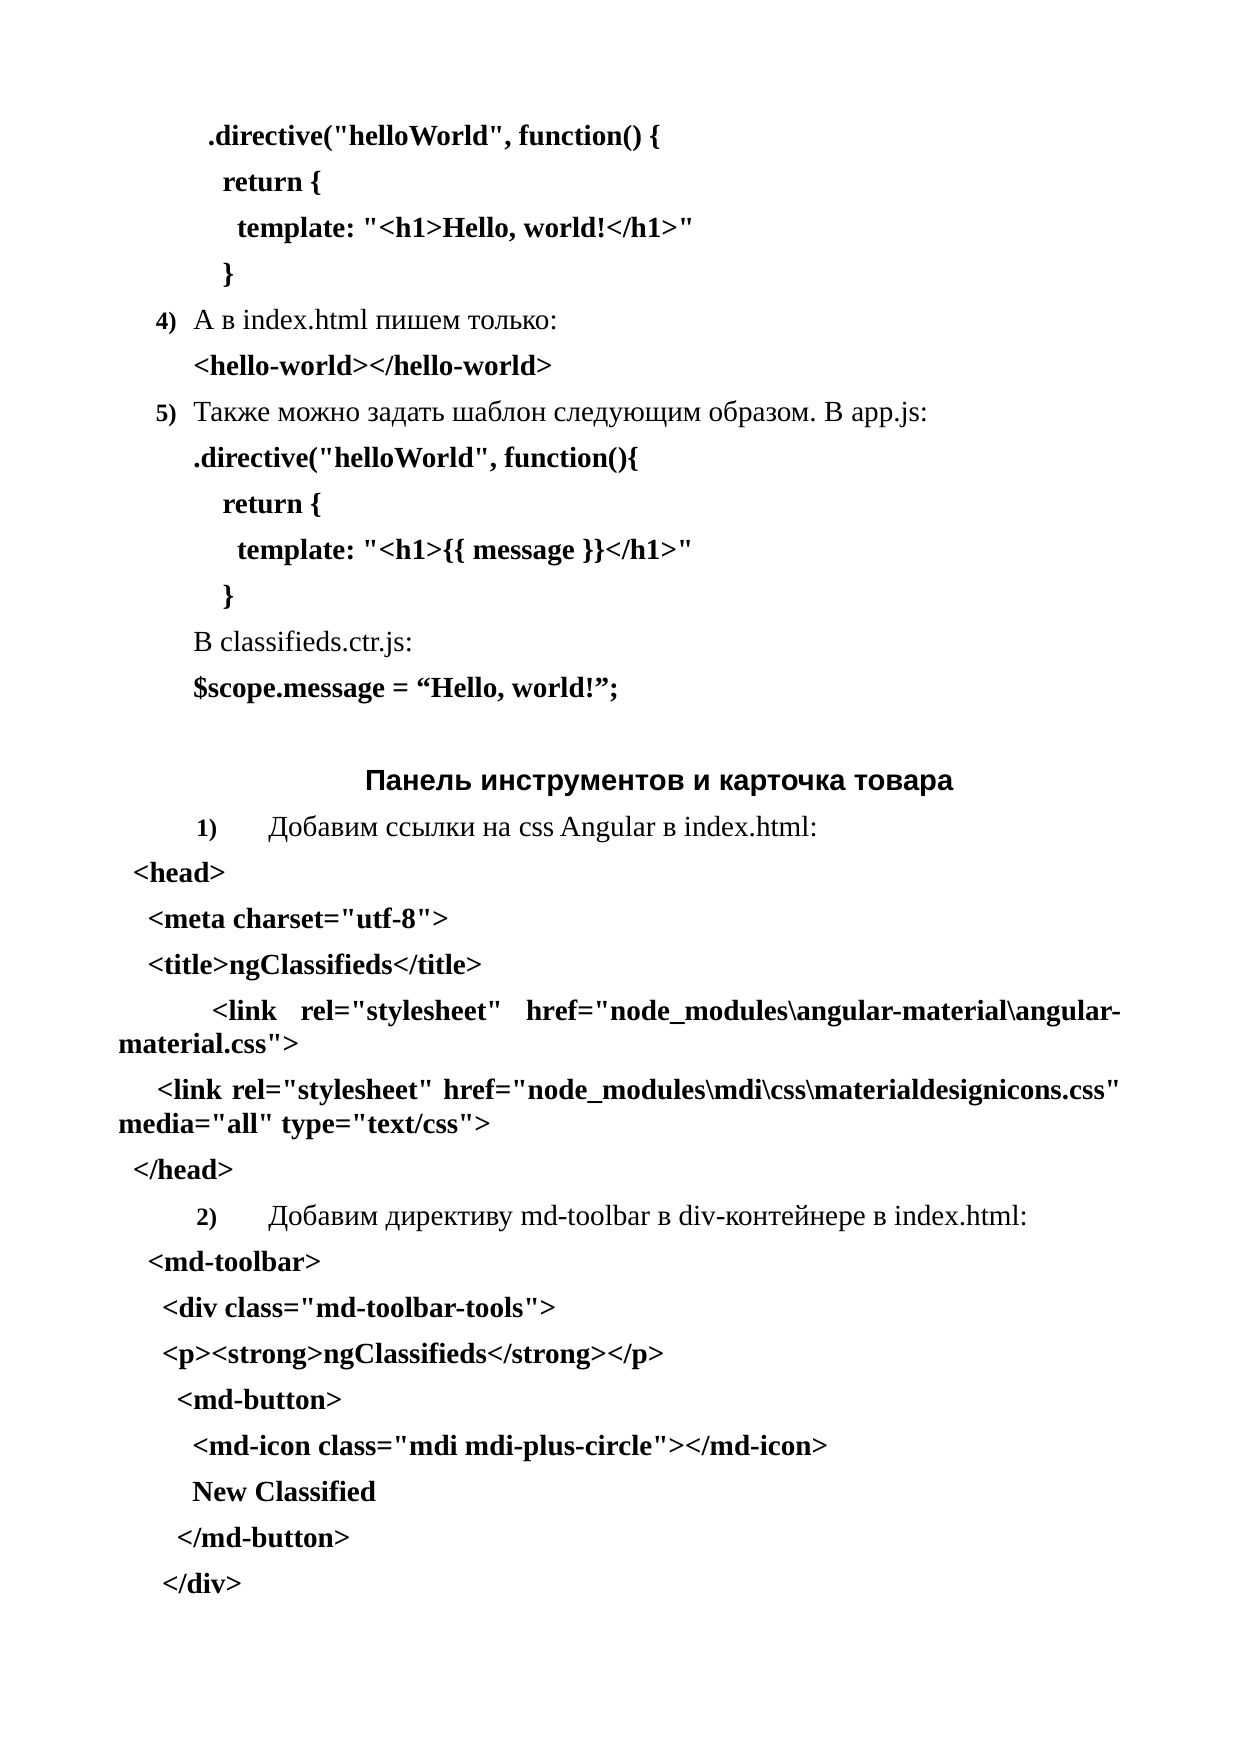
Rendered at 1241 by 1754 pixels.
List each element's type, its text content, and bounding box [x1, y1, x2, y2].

list $scope.message = “Hello, world!”; [156, 671, 1122, 704]
list return { [156, 164, 1122, 198]
list <md-button> [118, 1382, 1122, 1416]
list New Classified [118, 1474, 1122, 1508]
list return { [156, 486, 1122, 520]
list А в index.html пишем только: [156, 302, 1122, 336]
list } [156, 578, 1122, 612]
list </head> [118, 1152, 1122, 1186]
list </div> [118, 1566, 1122, 1600]
list <link rel="stylesheet" href="node_modules\angular-material\angular-material.css"> [118, 993, 1122, 1060]
list </md-button> [118, 1520, 1122, 1554]
list <head> [118, 855, 1122, 888]
list В classifieds.ctr.js: [156, 624, 1122, 658]
list .directive("helloWorld", function() { [156, 118, 1122, 152]
list .directive("helloWorld", function(){ [156, 440, 1122, 474]
list Добавим ссылки на css Angular в index.html: [118, 809, 1122, 842]
list <hello-world></hello-world> [156, 348, 1122, 382]
list template: "<h1>Hello, world!</h1>" [156, 210, 1122, 244]
list template: "<h1>{{ message }}</h1>" [156, 532, 1122, 566]
list Добавим директиву md-toolbar в div-контейнере в index.html: [118, 1198, 1122, 1232]
list <title>ngClassifieds</title> [118, 947, 1122, 980]
list <meta charset="utf-8"> [118, 901, 1122, 934]
list Также можно задать шаблон следующим образом. В app.js: [156, 394, 1122, 428]
list } [156, 256, 1122, 290]
list <md-icon class="mdi mdi-plus-circle"></md-icon> [118, 1428, 1122, 1462]
list <div class="md-toolbar-tools"> [118, 1290, 1122, 1324]
list <p><strong>ngClassifieds</strong></p> [118, 1336, 1122, 1370]
list <md-toolbar> [118, 1244, 1122, 1278]
list <link rel="stylesheet" href="node_modules\mdi\css\materialdesignicons.css" media="all" type="text/css"> [118, 1072, 1122, 1139]
subtitle Панель инструментов и карточка товара [118, 763, 1122, 796]
